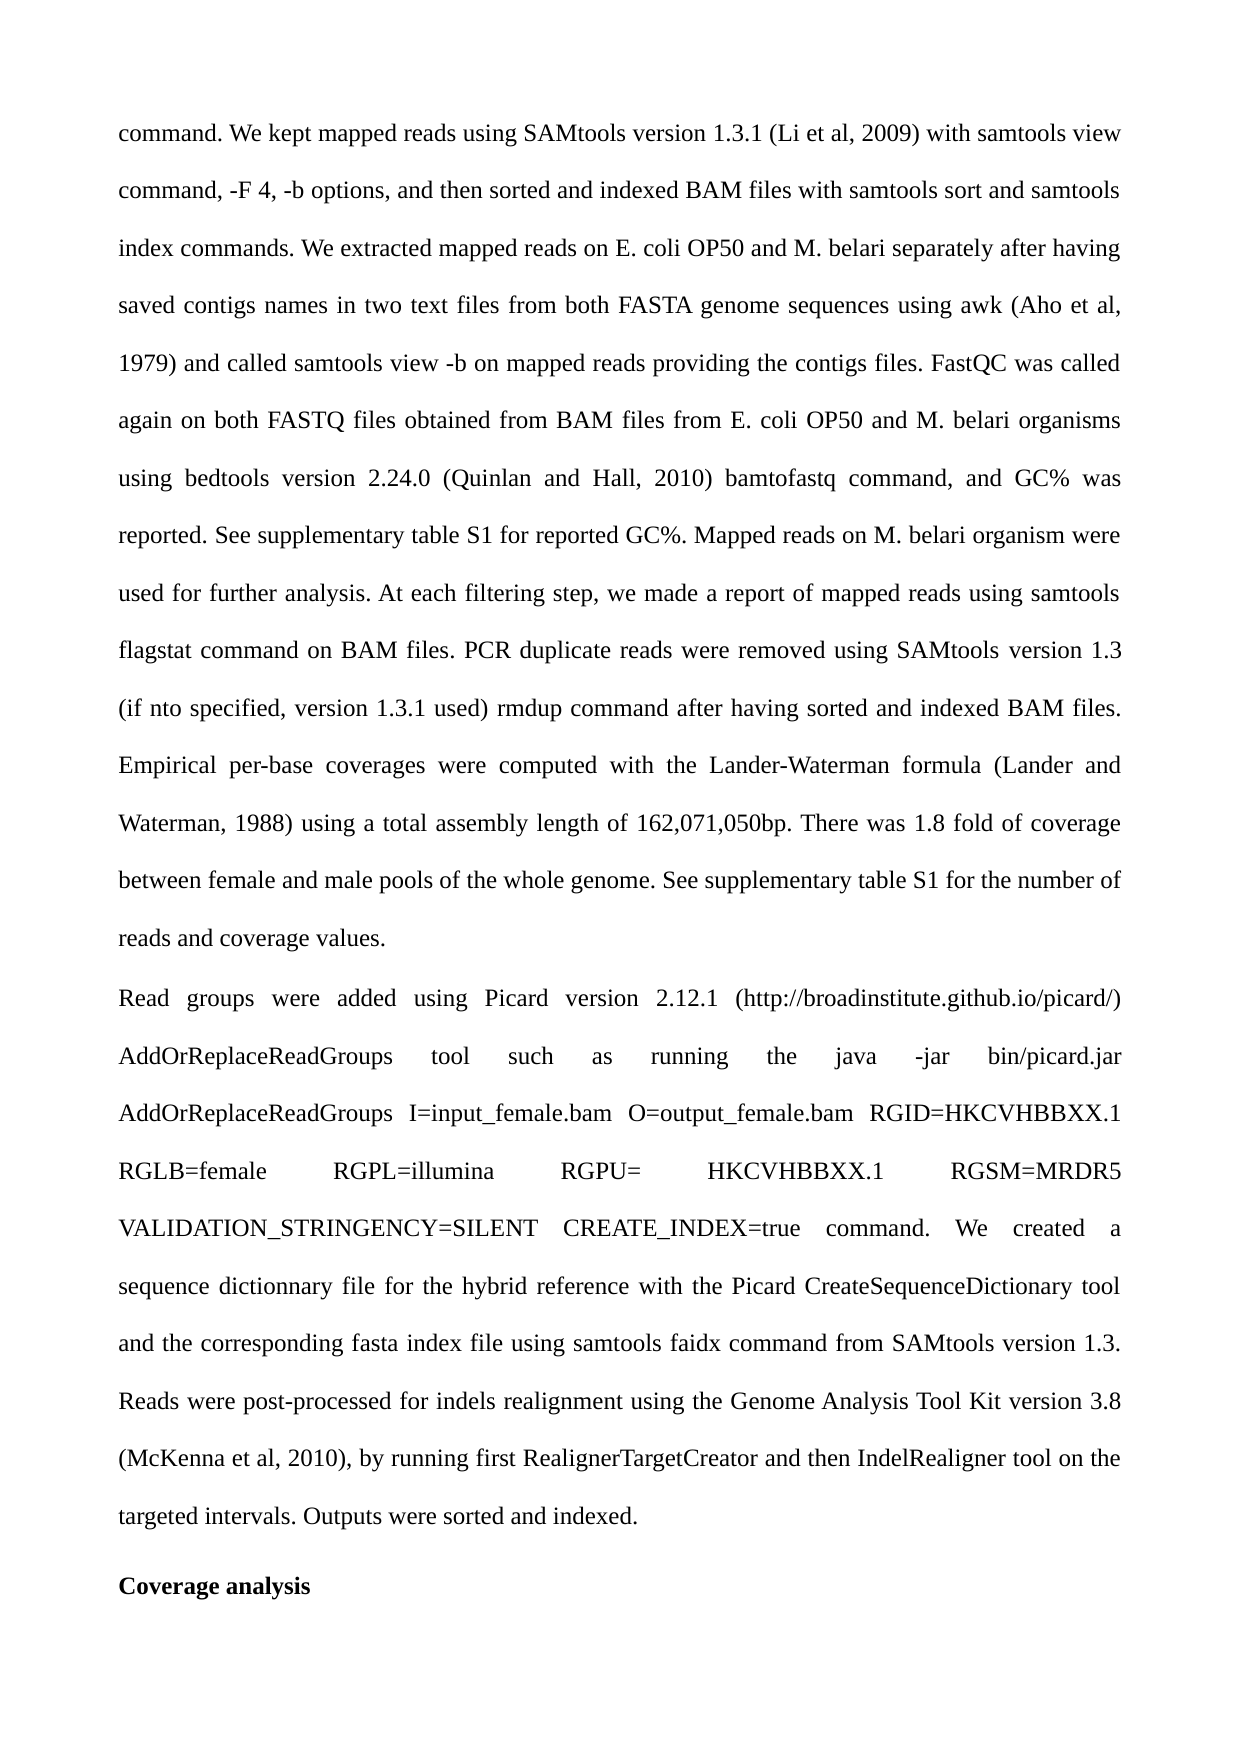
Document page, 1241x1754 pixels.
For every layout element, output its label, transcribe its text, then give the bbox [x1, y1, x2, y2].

text Read groups were added using Picard version 2.12.1 (http://broadinstitute.github.io/picard/) AddOrReplaceReadGroups tool such as running the java -jar bin/picard.jar AddOrReplaceReadGroups I=input_female.bam O=output_female.bam RGID=HKCVHBBXX.1 RGLB=female RGPL=illumina RGPU= HKCVHBBXX.1 RGSM=MRDR5 VALIDATION_STRINGENCY=SILENT CREATE_INDEX=true command. We created a sequence dictionnary file for the hybrid reference with the Picard CreateSequenceDictionary tool and the corresponding fasta index file using samtools faidx command from SAMtools version 1.3. Reads were post-processed for indels realignment using the Genome Analysis Tool Kit version 3.8 (McKenna et al, 2010), by running first RealignerTargetCreator and then IndelRealigner tool on the targeted intervals. Outputs were sorted and indexed. [118, 983, 1122, 1530]
text Coverage analysis [118, 1571, 1122, 1600]
text command. We kept mapped reads using SAMtools version 1.3.1 (Li et al, 2009) with samtools view command, -F 4, -b options, and then sorted and indexed BAM files with samtools sort and samtools index commands. We extracted mapped reads on E. coli OP50 and M. belari separately after having saved contigs names in two text files from both FASTA genome sequences using awk (Aho et al, 1979) and called samtools view -b on mapped reads providing the contigs files. FastQC was called again on both FASTQ files obtained from BAM files from E. coli OP50 and M. belari organisms using bedtools version 2.24.0 (Quinlan and Hall, 2010) bamtofastq command, and GC% was reported. See supplementary table S1 for reported GC%. Mapped reads on M. belari organism were used for further analysis. At each filtering step, we made a report of mapped reads using samtools flagstat command on BAM files. PCR duplicate reads were removed using SAMtools version 1.3 (if nto specified, version 1.3.1 used) rmdup command after having sorted and indexed BAM files. Empirical per-base coverages were computed with the Lander-Waterman formula (Lander and Waterman, 1988) using a total assembly length of 162,071,050bp. There was 1.8 fold of coverage between female and male pools of the whole genome. See supplementary table S1 for the number of reads and coverage values. [118, 118, 1122, 952]
